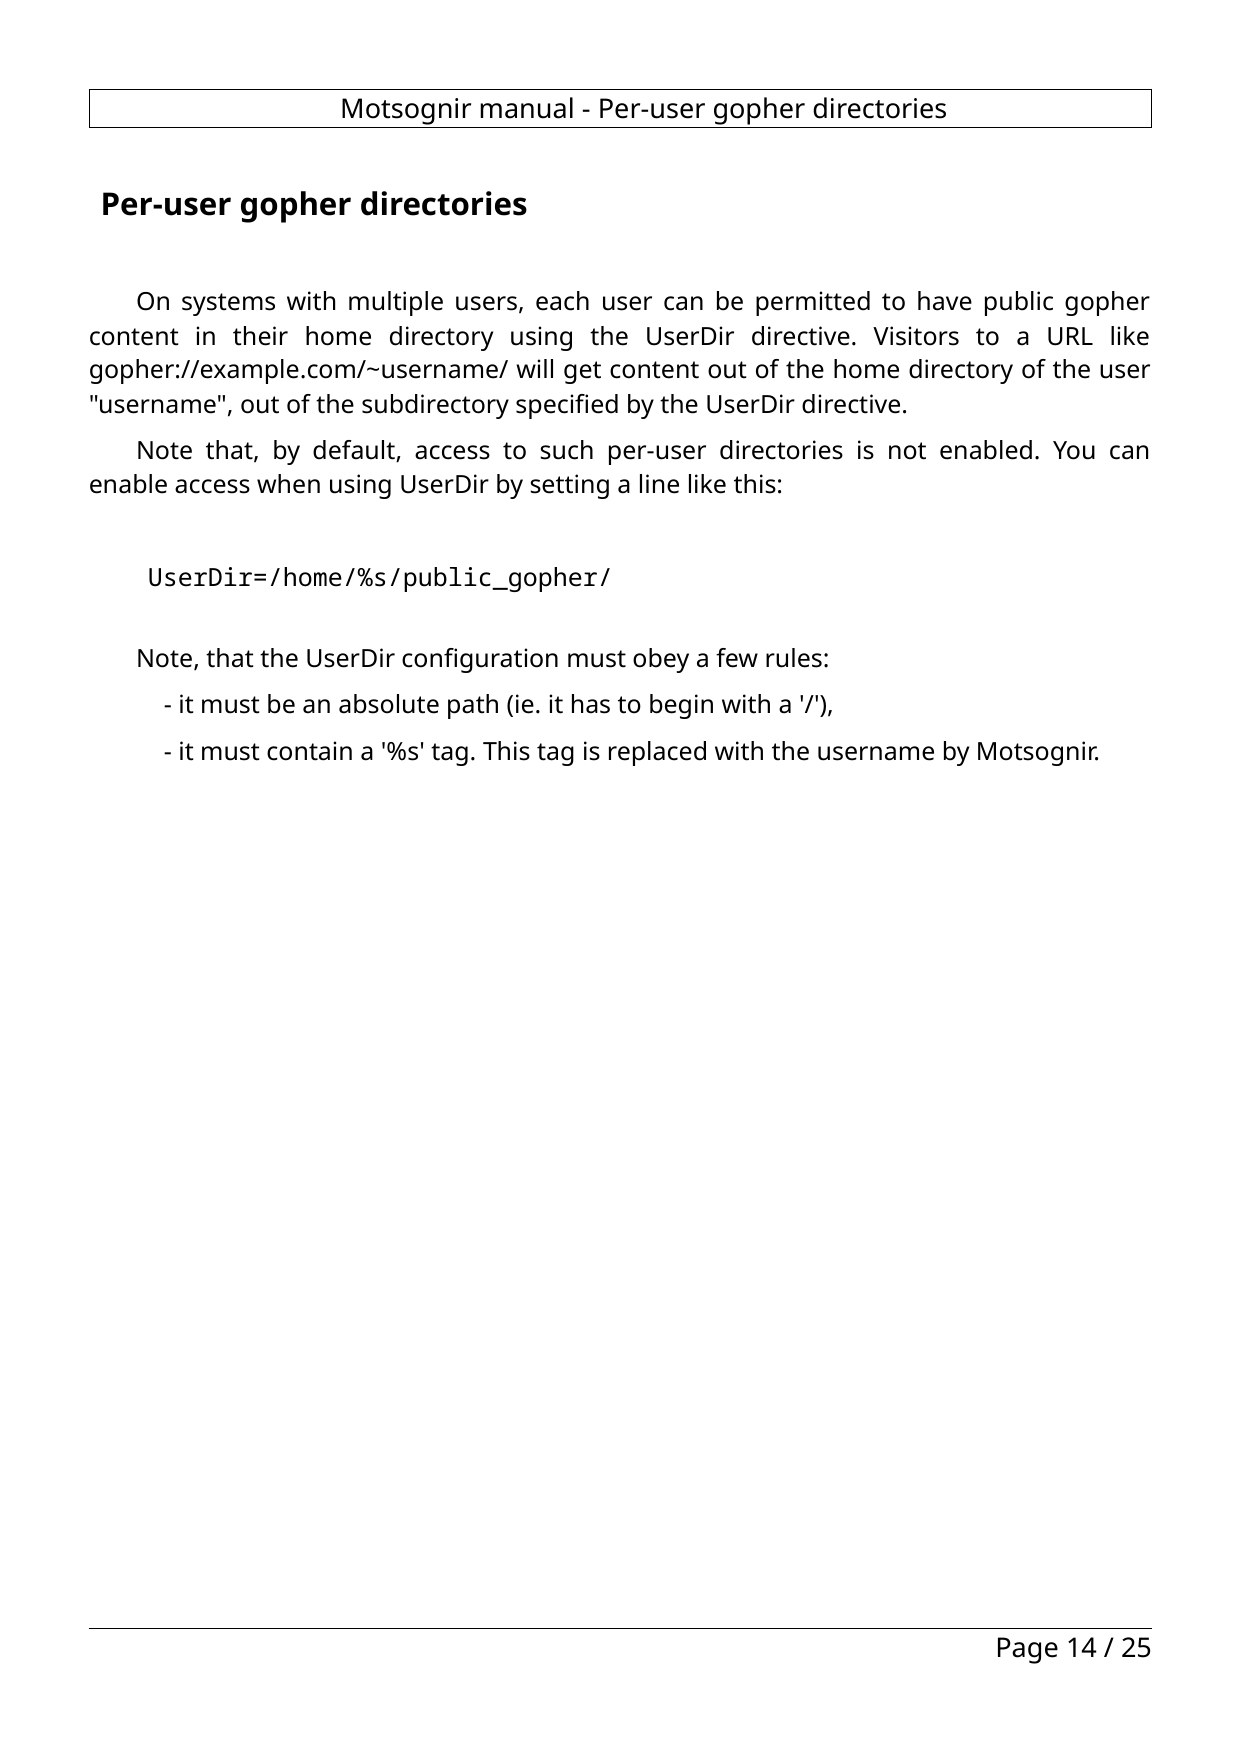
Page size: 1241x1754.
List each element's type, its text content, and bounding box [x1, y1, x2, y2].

list - it must be an absolute path (ie. it has to begin with a '/'), [126, 687, 1152, 721]
text UserDir=/home/%s/public_gopher/ [148, 560, 1152, 594]
subtitle Per-user gopher directories [100, 182, 1152, 225]
list - it must contain a '%s' tag. This tag is replaced with the username by Motsognir. [126, 734, 1152, 768]
text On systems with multiple users, each user can be permitted to have public gopher content in their home directory using the UserDir directive. Visitors to a URL like gopher://example.com/~username/ will get content out of the home directory of the user "username", out of the subdirectory specified by the UserDir directive. [88, 284, 1152, 420]
text Note, that the UserDir configuration must obey a few rules: [88, 641, 1152, 675]
text Note that, by default, access to such per-user directories is not enabled. You can enable access when using UserDir by setting a line like this: [88, 433, 1152, 501]
